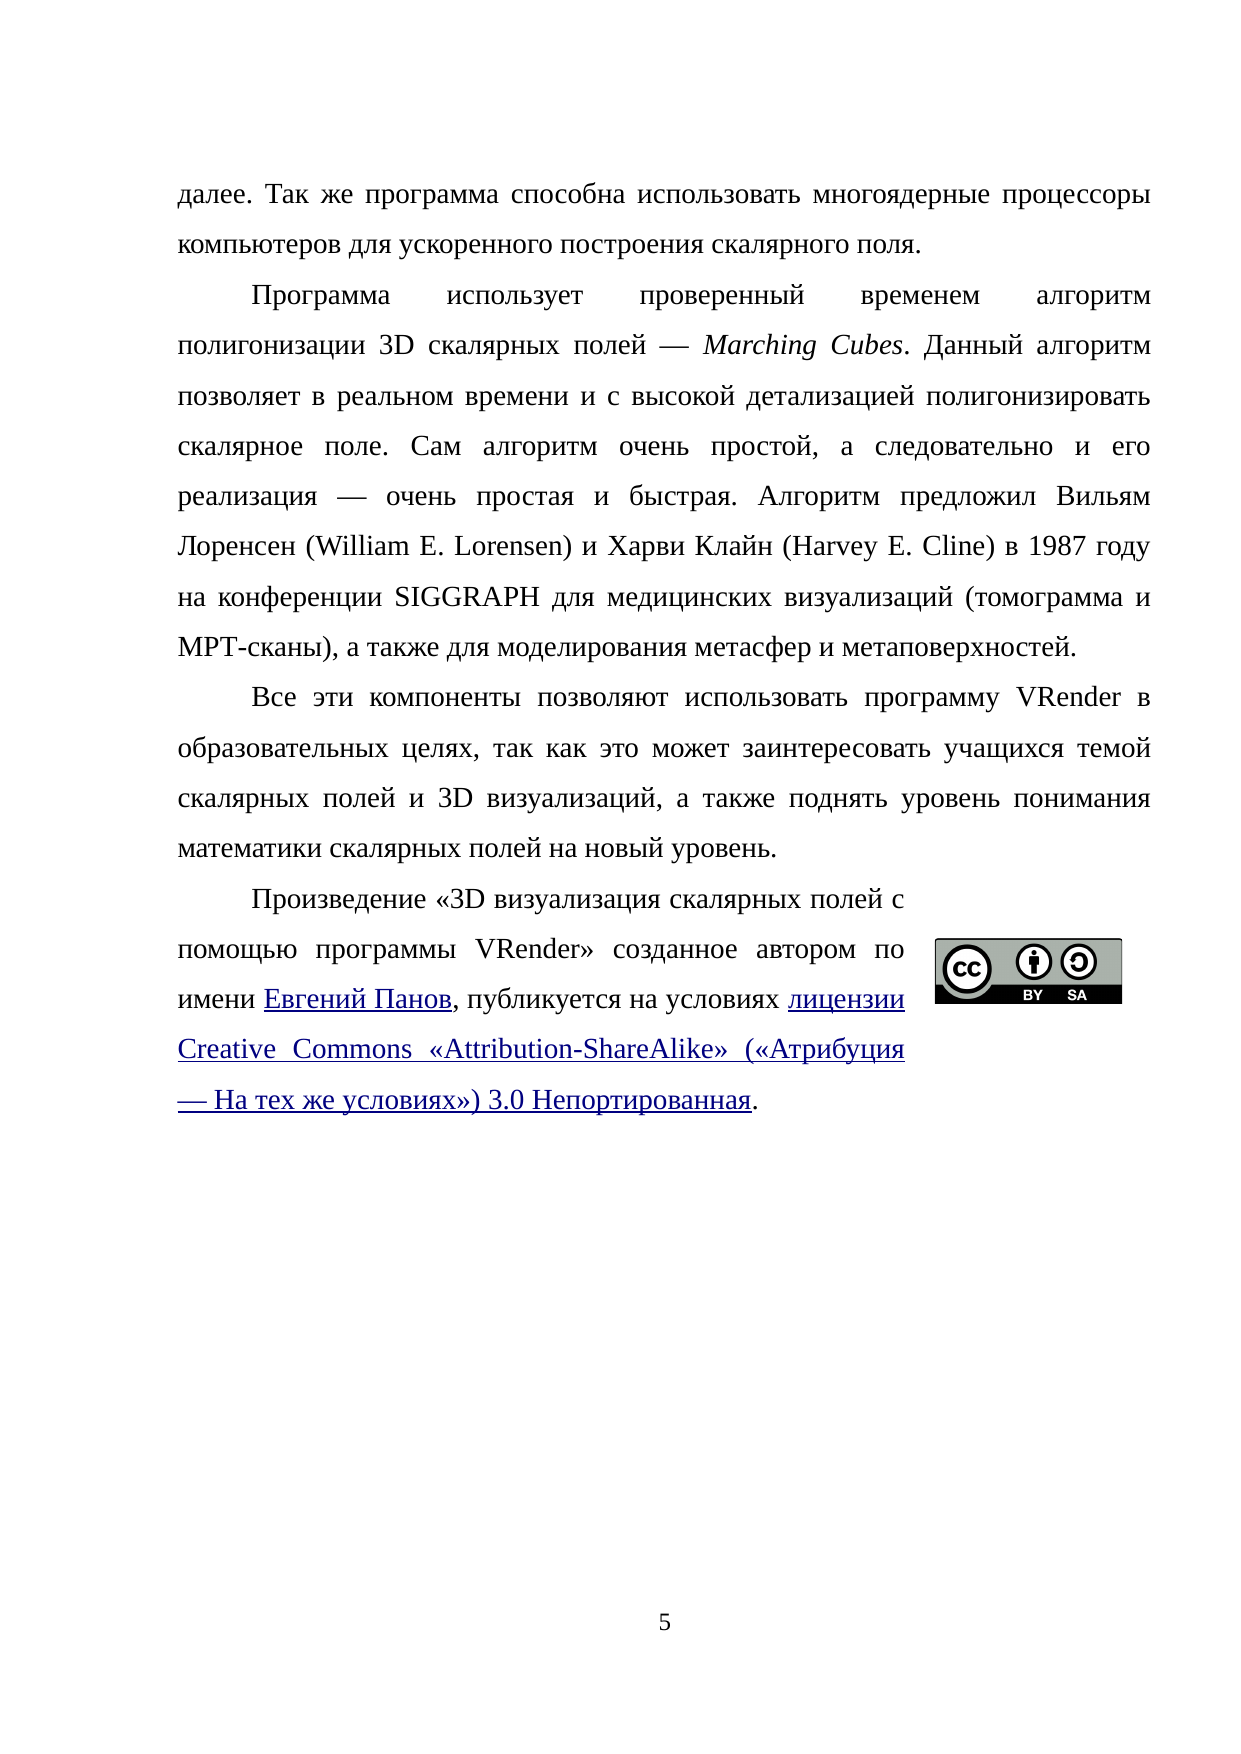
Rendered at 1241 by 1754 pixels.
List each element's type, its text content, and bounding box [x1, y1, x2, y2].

text Программа использует проверенный временем алгоритм полигонизации 3D скалярных полей — Marching Cubes. Данный алгоритм позволяет в реальном времени и с высокой детализацией полигонизировать скалярное поле. Сам алгоритм очень простой, а следовательно и его реализация — очень простая и быстрая. Алгоритм предложил Вильям Лоренсен (William E. Lorensen) и Харви Клайн (Harvey E. Cline) в 1987 году на конференции SIGGRAPH для медицинских визуализаций (томограмма и МРТ-сканы), а также для моделирования метасфер и метаповерхностей. [177, 277, 1152, 663]
text Произведение «3D визуализация скалярных полей с помощью программы VRender» созданное автором по имени Евгений Панов, публикуется на условиях лицензии Creative Commons «Attribution-ShareAlike» («Атрибуция — На тех же условиях») 3.0 Непортированная. [177, 881, 1152, 1116]
picture [934, 938, 1123, 1004]
text Все эти компоненты позволяют использовать программу VRender в образовательных целях, так как это может заинтересовать учащихся темой скалярных полей и 3D визуализаций, а также поднять уровень понимания математики скалярных полей на новый уровень. [177, 679, 1152, 864]
text далее. Так же программа способна использовать многоядерные процессоры компьютеров для ускоренного построения скалярного поля. [177, 176, 1152, 260]
